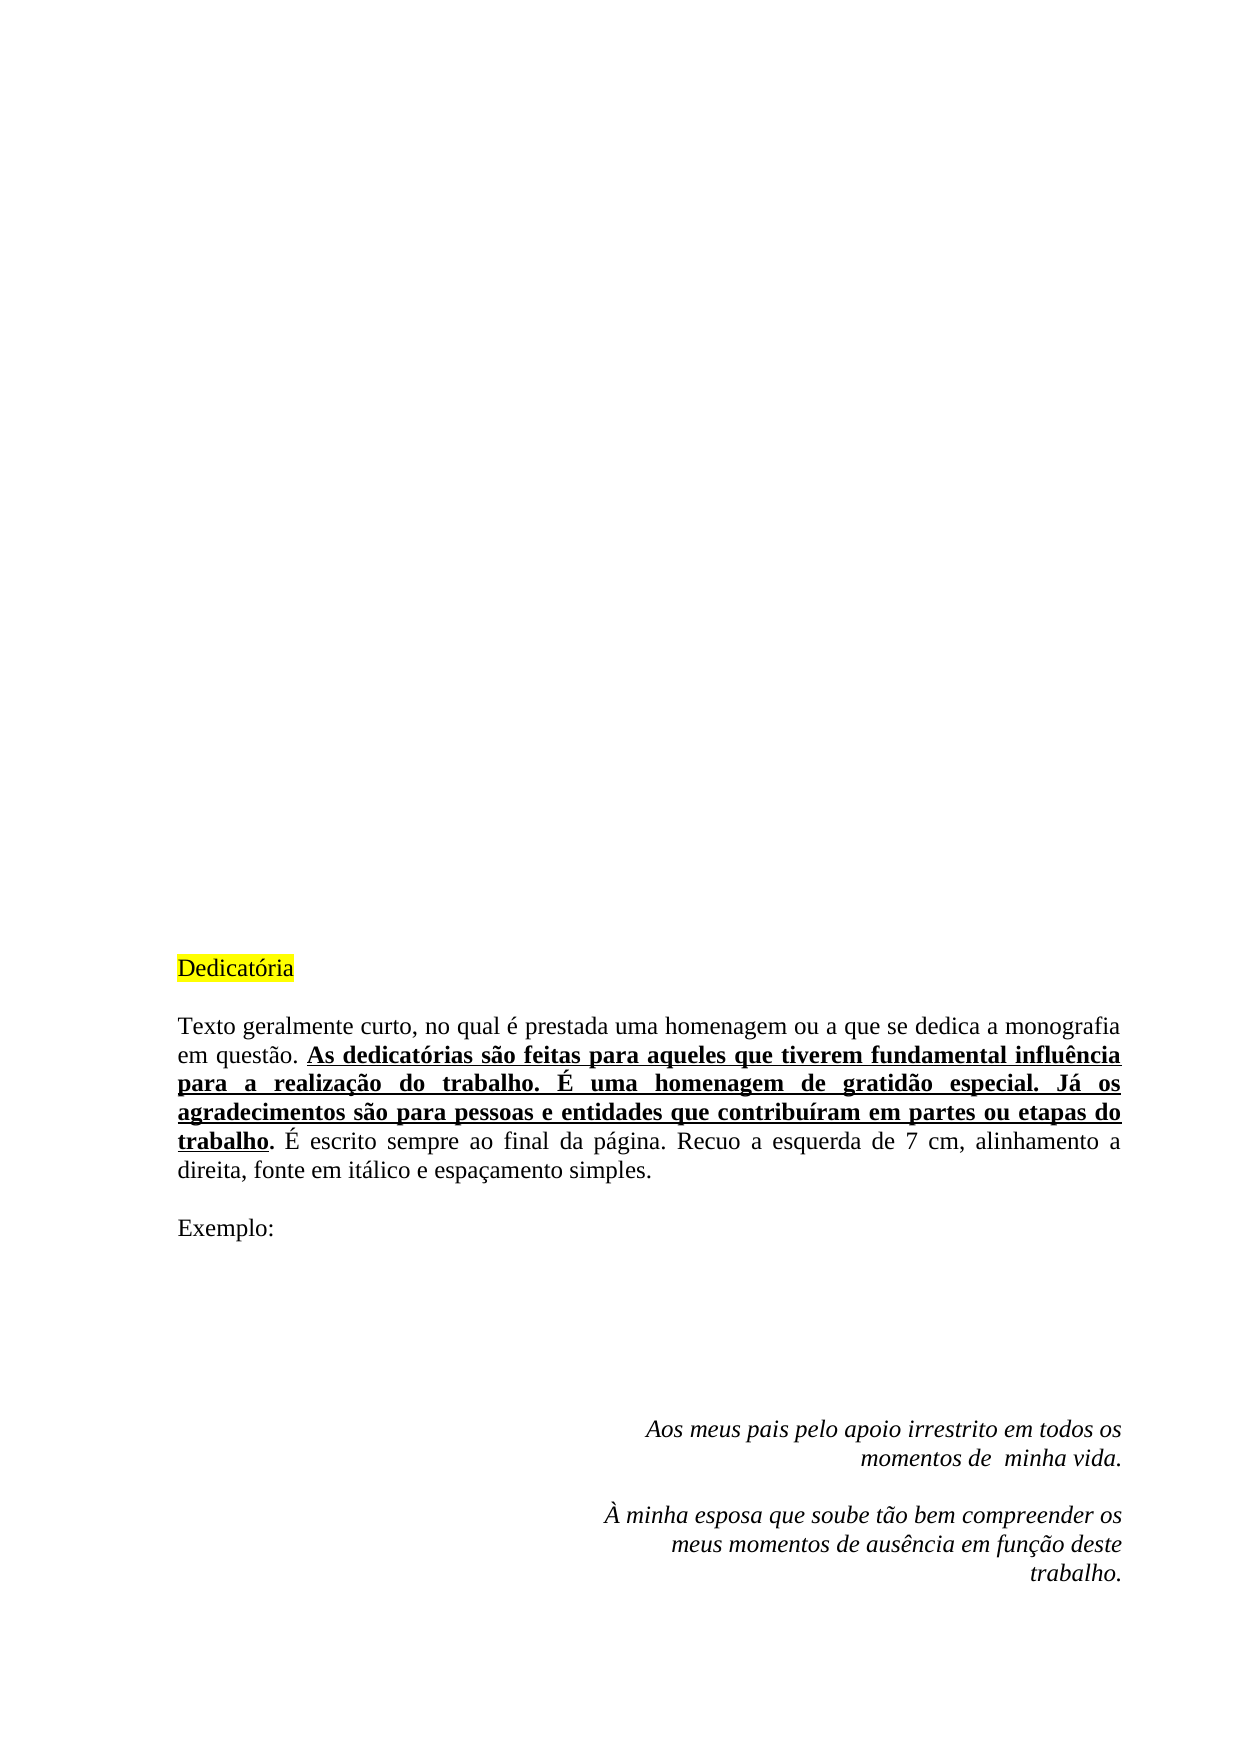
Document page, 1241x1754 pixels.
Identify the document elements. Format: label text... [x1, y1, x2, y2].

text trabalho. É escrito sempre ao final da página. Recuo a esquerda de 7 cm, alinhamento a direita, fonte em itálico e espaçamento simples. [177, 1123, 1122, 1184]
text À minha esposa que soube tão bem compreender os meus momentos de ausência em função deste trabalho. [591, 1472, 1122, 1587]
text Dedicatória [177, 953, 1122, 982]
text Aos meus pais pelo apoio irrestrito em todos os momentos de minha vida. [591, 1414, 1122, 1472]
text Texto geralmente curto, no qual é prestada uma homenagem ou a que se dedica a monografia em questão. As dedicatórias são feitas para aqueles que tiverem fundamental influência para a realização do trabalho. É uma homenagem de gratidão especial. Já os agradecimentos são para pessoas e entidades que contribuíram em partes ou etapas do [177, 1011, 1122, 1122]
text Exemplo: [177, 1213, 1122, 1242]
